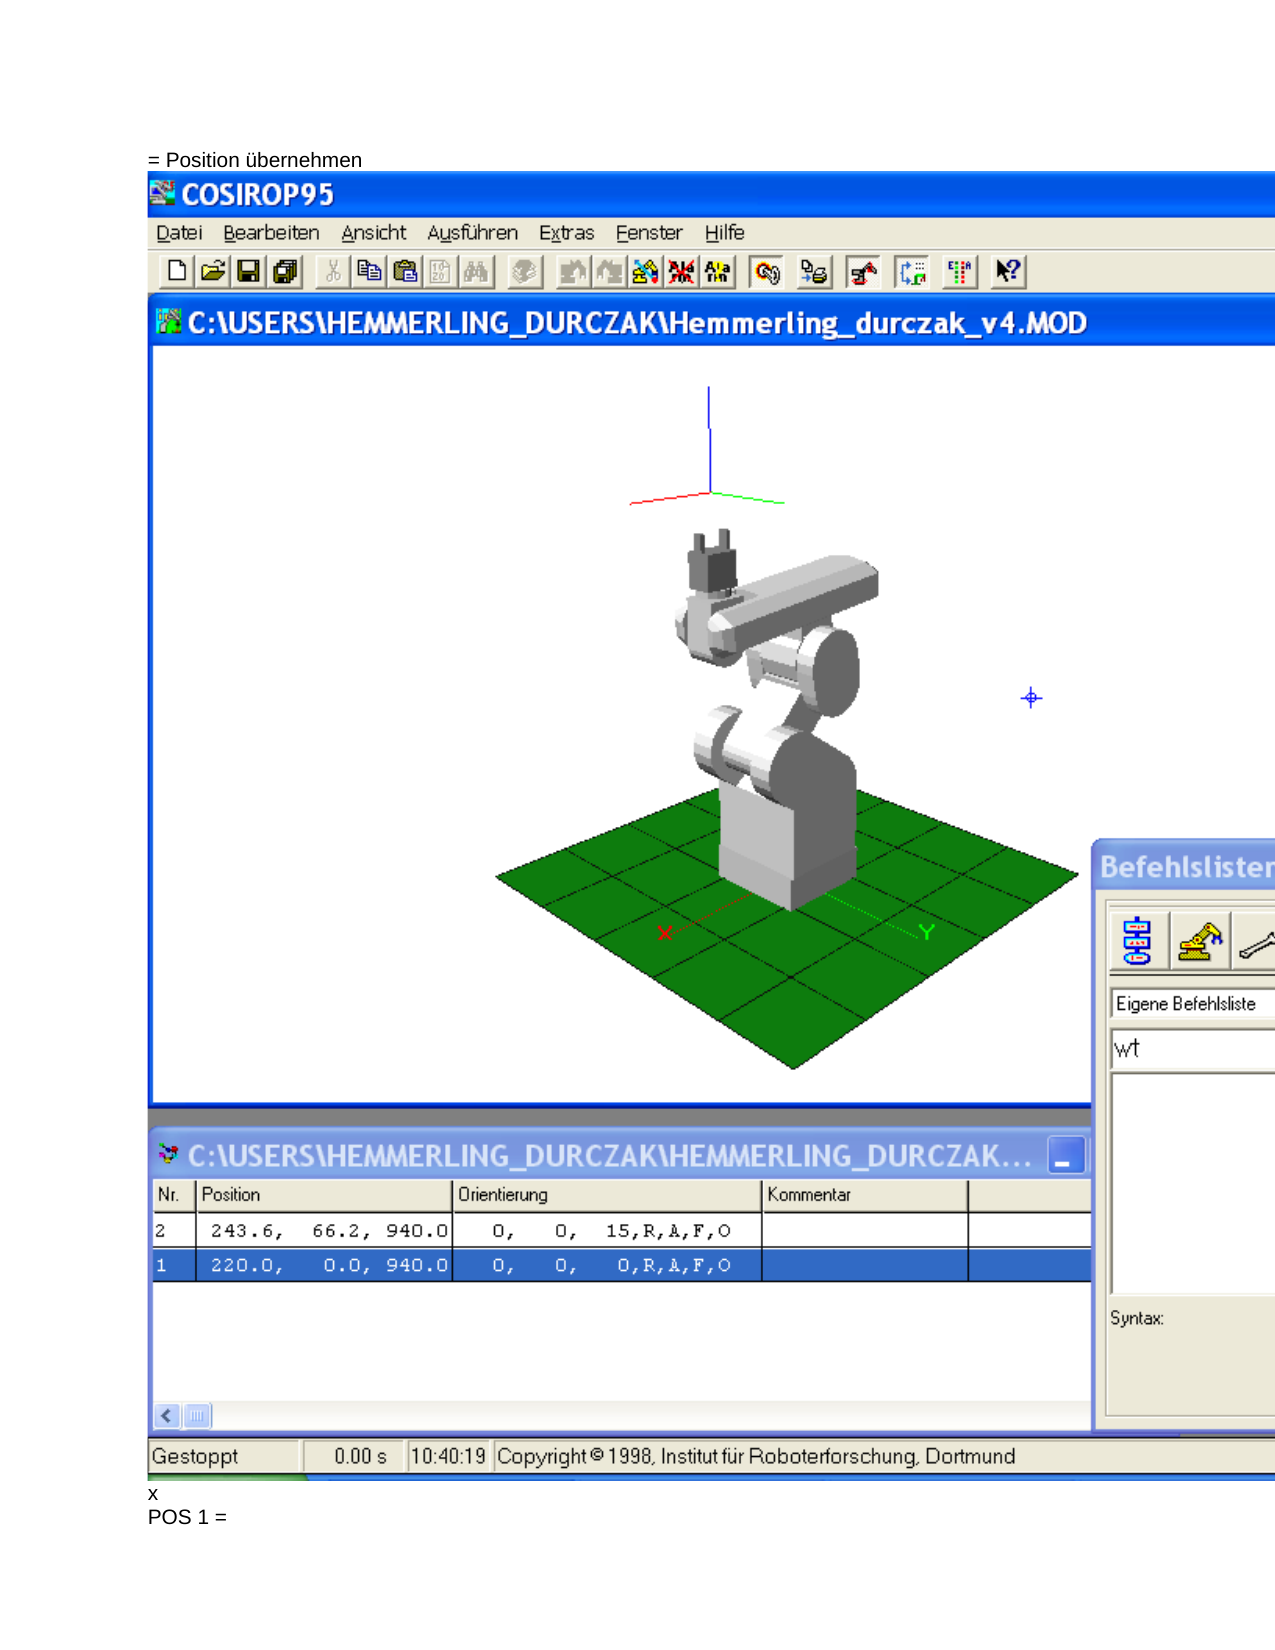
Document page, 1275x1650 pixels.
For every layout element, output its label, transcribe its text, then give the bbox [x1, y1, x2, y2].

text POS 1 = [148, 1505, 1127, 1529]
picture [147, 171, 1275, 1481]
text x [148, 1481, 1127, 1505]
text = Position übernehmen [148, 148, 1127, 171]
